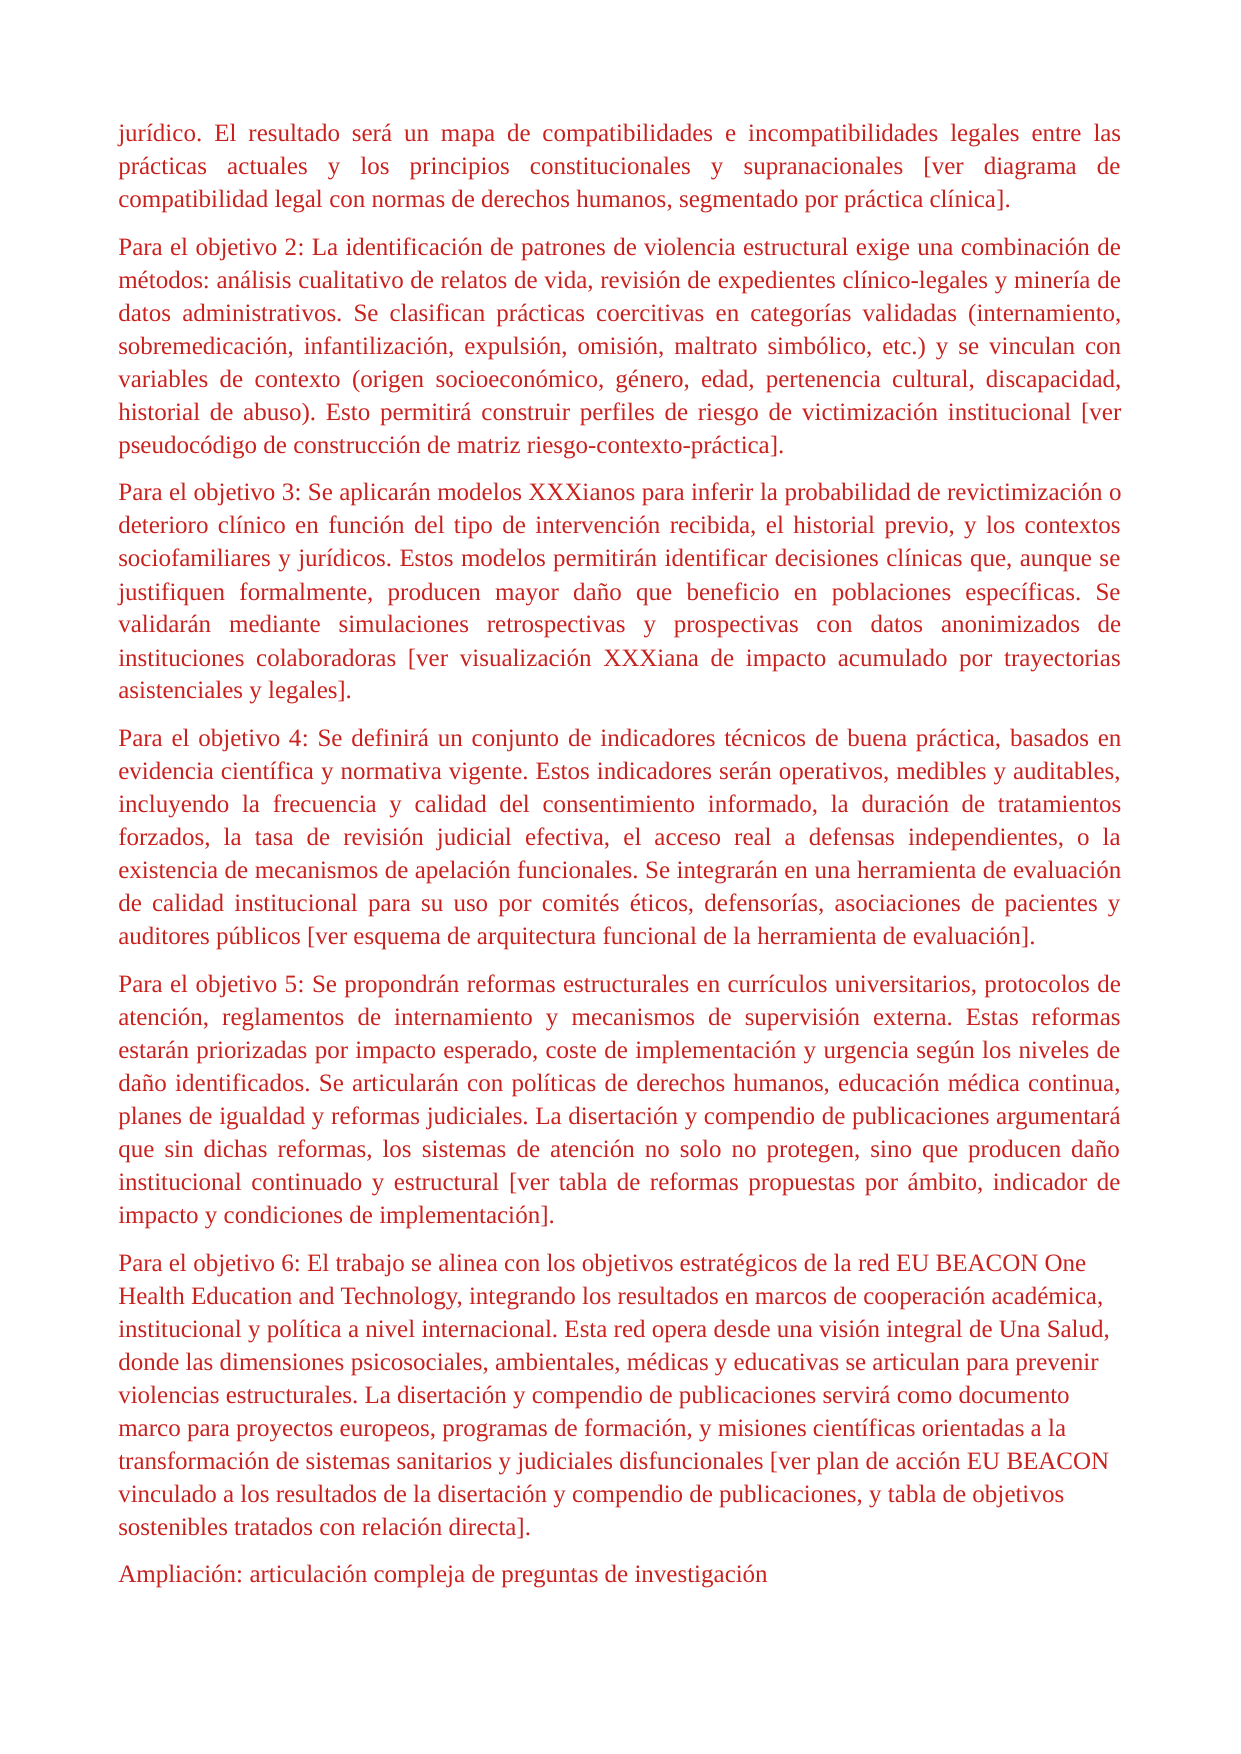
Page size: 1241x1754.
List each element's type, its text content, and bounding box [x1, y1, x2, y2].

text Para el objetivo 6: El trabajo se alinea con los objetivos estratégicos de la red EU BEACON One Health Education and Technology, integrando los resultados en marcos de cooperación académica, institucional y política a nivel internacional. Esta red opera desde una visión integral de Una Salud, donde las dimensiones psicosociales, ambientales, médicas y educativas se articulan para prevenir violencias estructurales. La disertación y compendio de publicaciones servirá como documento marco para proyectos europeos, programas de formación, y misiones científicas orientadas a la transformación de sistemas sanitarios y judiciales disfuncionales [ver plan de acción EU BEACON vinculado a los resultados de la disertación y compendio de publicaciones, y tabla de objetivos sostenibles tratados con relación directa]. [118, 1248, 1122, 1541]
text Para el objetivo 3: Se aplicarán modelos XXXianos para inferir la probabilidad de revictimización o deterioro clínico en función del tipo de intervención recibida, el historial previo, y los contextos sociofamiliares y jurídicos. Estos modelos permitirán identificar decisiones clínicas que, aunque se justifiquen formalmente, producen mayor daño que beneficio en poblaciones específicas. Se validarán mediante simulaciones retrospectivas y prospectivas con datos anonimizados de instituciones colaboradoras [ver visualización XXXiana de impacto acumulado por trayectorias asistenciales y legales]. [118, 477, 1122, 704]
text Ampliación: articulación compleja de preguntas de investigación [118, 1559, 1122, 1588]
text Para el objetivo 5: Se propondrán reformas estructurales en currículos universitarios, protocolos de atención, reglamentos de internamiento y mecanismos de supervisión externa. Estas reformas estarán priorizadas por impacto esperado, coste de implementación y urgencia según los niveles de daño identificados. Se articularán con políticas de derechos humanos, educación médica continua, planes de igualdad y reformas judiciales. La disertación y compendio de publicaciones argumentará que sin dichas reformas, los sistemas de atención no solo no protegen, sino que producen daño institucional continuado y estructural [ver tabla de reformas propuestas por ámbito, indicador de impacto y condiciones de implementación]. [118, 969, 1122, 1229]
text Para el objetivo 2: La identificación de patrones de violencia estructural exige una combinación de métodos: análisis cualitativo de relatos de vida, revisión de expedientes clínico-legales y minería de datos administrativos. Se clasifican prácticas coercitivas en categorías validadas (internamiento, sobremedicación, infantilización, expulsión, omisión, maltrato simbólico, etc.) y se vinculan con variables de contexto (origen socioeconómico, género, edad, pertenencia cultural, discapacidad, historial de abuso). Esto permitirá construir perfiles de riesgo de victimización institucional [ver pseudocódigo de construcción de matriz riesgo-contexto-práctica]. [118, 232, 1122, 459]
text jurídico. El resultado será un mapa de compatibilidades e incompatibilidades legales entre las prácticas actuales y los principios constitucionales y supranacionales [ver diagrama de compatibilidad legal con normas de derechos humanos, segmentado por práctica clínica]. [118, 118, 1122, 213]
text Para el objetivo 4: Se definirá un conjunto de indicadores técnicos de buena práctica, basados en evidencia científica y normativa vigente. Estos indicadores serán operativos, medibles y auditables, incluyendo la frecuencia y calidad del consentimiento informado, la duración de tratamientos forzados, la tasa de revisión judicial efectiva, el acceso real a defensas independientes, o la existencia de mecanismos de apelación funcionales. Se integrarán en una herramienta de evaluación de calidad institucional para su uso por comités éticos, defensorías, asociaciones de pacientes y auditores públicos [ver esquema de arquitectura funcional de la herramienta de evaluación]. [118, 723, 1122, 950]
